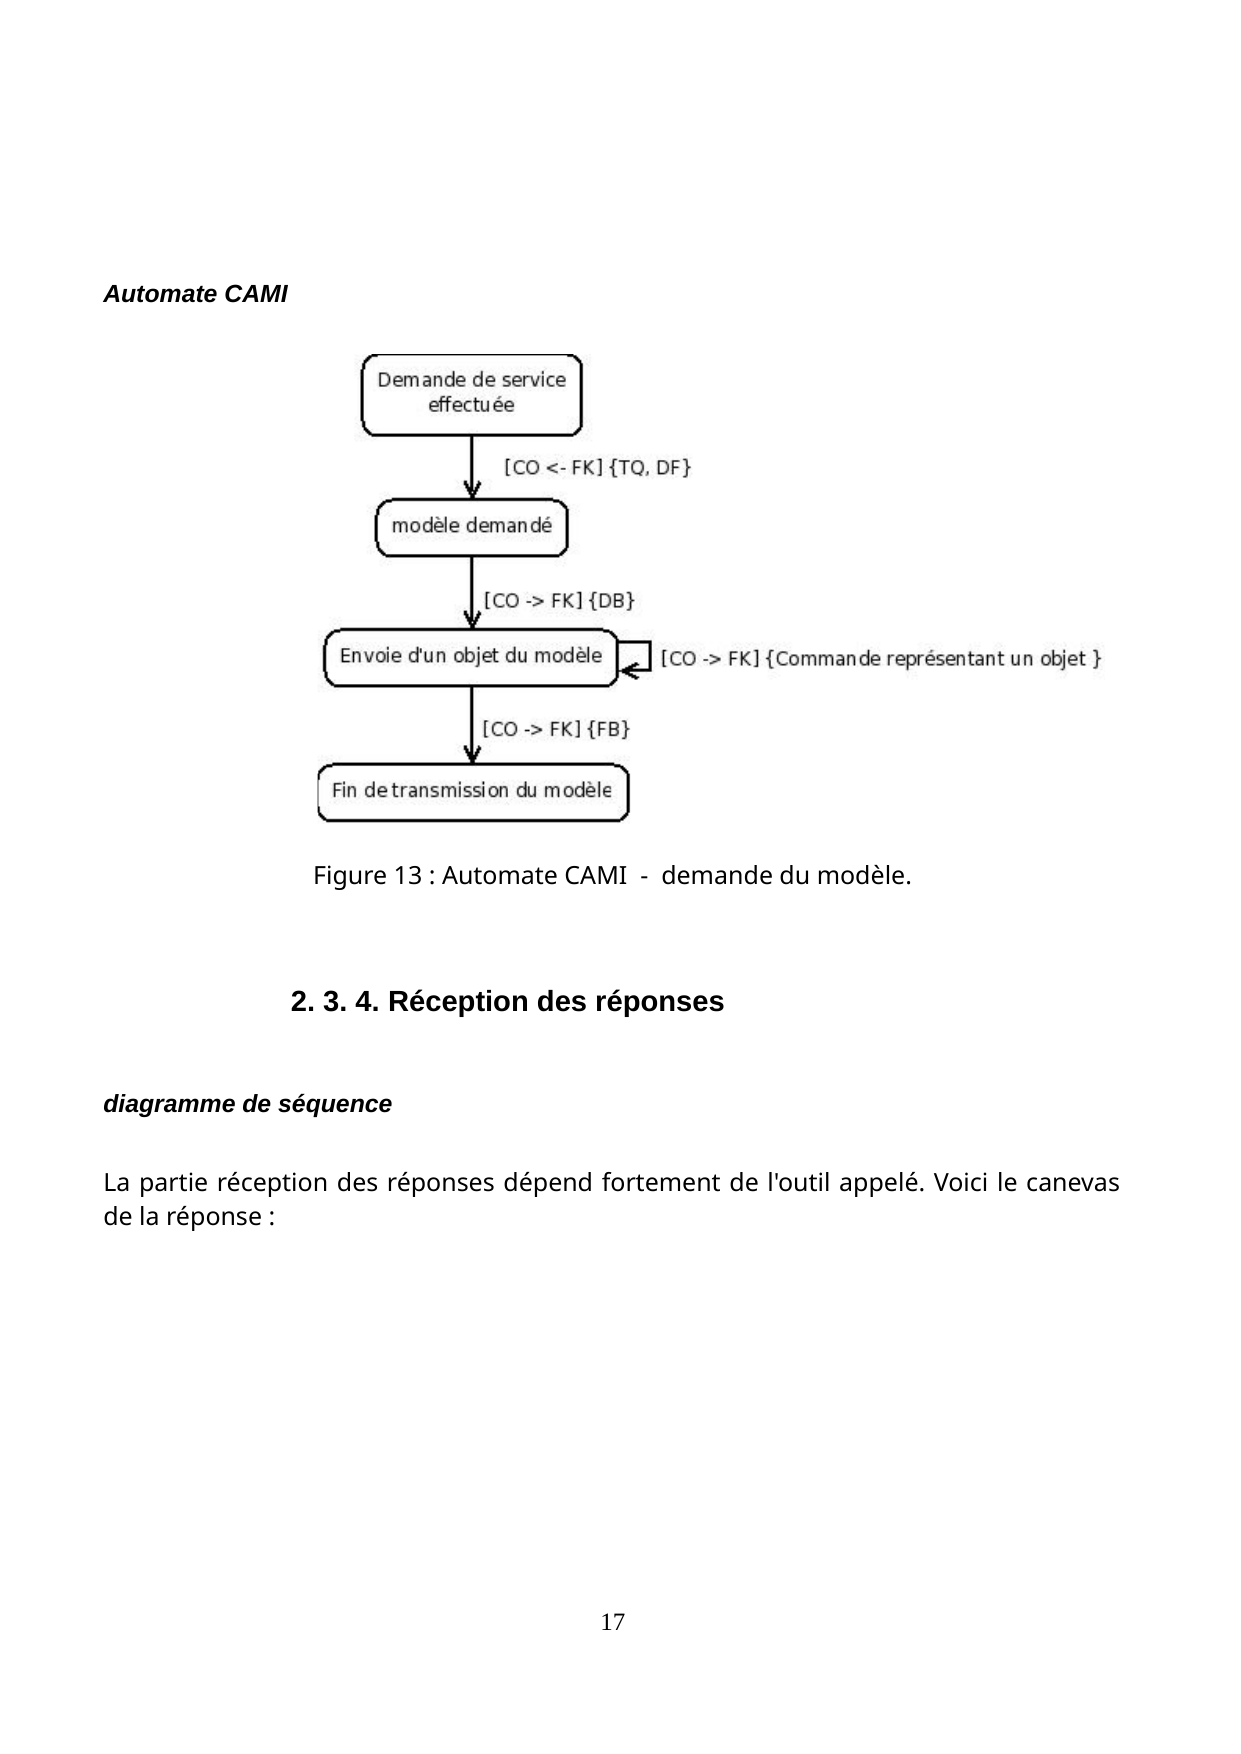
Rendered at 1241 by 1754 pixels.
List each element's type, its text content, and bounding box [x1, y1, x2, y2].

text La partie réception des réponses dépend fortement de l'outil appelé. Voici le canevas de la réponse : [103, 1165, 1122, 1233]
picture [317, 354, 1105, 824]
text Figure 13 : Automate CAMI - demande du modèle. [103, 857, 1122, 891]
subtitle diagramme de séquence [103, 1089, 1122, 1118]
subtitle 2. 3. 4. Réception des réponses [253, 984, 1122, 1018]
subtitle Automate CAMI [103, 279, 1122, 308]
